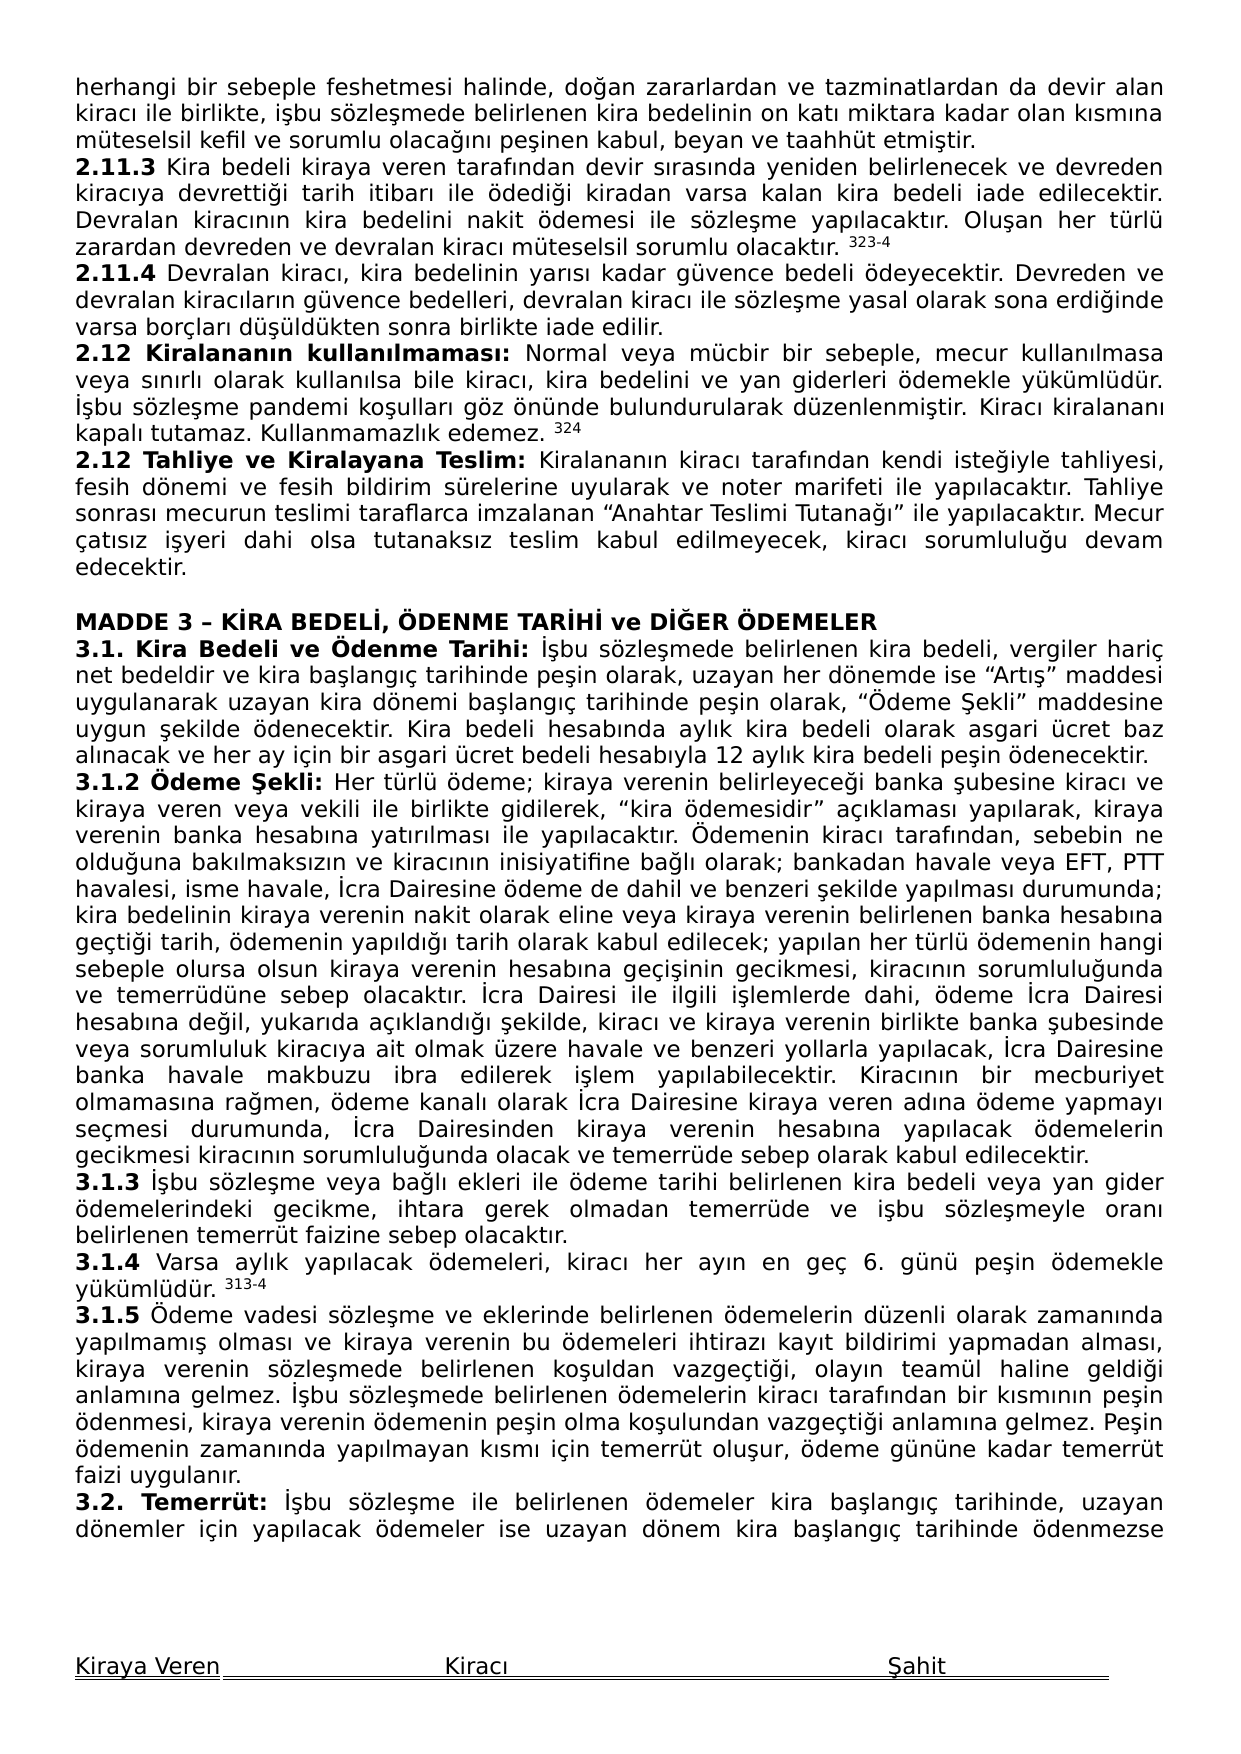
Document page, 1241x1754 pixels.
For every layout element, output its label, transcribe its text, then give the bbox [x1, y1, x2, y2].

text 3.1.2 Ödeme Şekli: Her türlü ödeme; kiraya verenin belirleyeceği banka şubesine kiracı ve kiraya veren veya vekili ile birlikte gidilerek, “kira ödemesidir” açıklaması yapılarak, kiraya verenin banka hesabına yatırılması ile yapılacaktır. Ödemenin kiracı tarafından, sebebin ne olduğuna bakılmaksızın ve kiracının inisiyatifine bağlı olarak; bankadan havale veya EFT, PTT havalesi, isme havale, İcra Dairesine ödeme de dahil ve benzeri şekilde yapılması durumunda; kira bedelinin kiraya verenin nakit olarak eline veya kiraya verenin belirlenen banka hesabına geçtiği tarih, ödemenin yapıldığı tarih olarak kabul edilecek; yapılan her türlü ödemenin hangi sebeple olursa olsun kiraya verenin hesabına geçişinin gecikmesi, kiracının sorumluluğunda ve temerrüdüne sebep olacaktır. İcra Dairesi ile ilgili işlemlerde dahi, ödeme İcra Dairesi hesabına değil, yukarıda açıklandığı şekilde, kiracı ve kiraya verenin birlikte banka şubesinde veya sorumluluk kiracıya ait olmak üzere havale ve benzeri yollarla yapılacak, İcra Dairesine banka havale makbuzu ibra edilerek işlem yapılabilecektir. Kiracının bir mecburiyet olmamasına rağmen, ödeme kanalı olarak İcra Dairesine kiraya veren adına ödeme yapmayı seçmesi durumunda, İcra Dairesinden kiraya verenin hesabına yapılacak ödemelerin gecikmesi kiracının sorumluluğunda olacak ve temerrüde sebep olarak kabul edilecektir. [75, 769, 1165, 1169]
text 3.2. Temerrüt: İşbu sözleşme ile belirlenen ödemeler kira başlangıç tarihinde, uzayan dönemler için yapılacak ödemeler ise uzayan dönem kira başlangıç tarihinde ödenmezse [75, 1489, 1165, 1542]
text 3.1.3 İşbu sözleşme veya bağlı ekleri ile ödeme tarihi belirlenen kira bedeli veya yan gider ödemelerindeki gecikme, ihtara gerek olmadan temerrüde ve işbu sözleşmeyle oranı belirlenen temerrüt faizine sebep olacaktır. [75, 1169, 1165, 1249]
text 2.12 Kiralananın kullanılmaması: Normal veya mücbir bir sebeple, mecur kullanılmasa veya sınırlı olarak kullanılsa bile kiracı, kira bedelini ve yan giderleri ödemekle yükümlüdür. İşbu sözleşme pandemi koşulları göz önünde bulundurularak düzenlenmiştir. Kiracı kiralananı kapalı tutamaz. Kullanmamazlık edemez. 324 [75, 340, 1165, 447]
text 3.1. Kira Bedeli ve Ödenme Tarihi: İşbu sözleşmede belirlenen kira bedeli, vergiler hariç net bedeldir ve kira başlangıç tarihinde peşin olarak, uzayan her dönemde ise “Artış” maddesi uygulanarak uzayan kira dönemi başlangıç tarihinde peşin olarak, “Ödeme Şekli” maddesine uygun şekilde ödenecektir. Kira bedeli hesabında aylık kira bedeli olarak asgari ücret baz alınacak ve her ay için bir asgari ücret bedeli hesabıyla 12 aylık kira bedeli peşin ödenecektir. [75, 636, 1165, 769]
text 2.11.4 Devralan kiracı, kira bedelinin yarısı kadar güvence bedeli ödeyecektir. Devreden ve devralan kiracıların güvence bedelleri, devralan kiracı ile sözleşme yasal olarak sona erdiğinde varsa borçları düşüldükten sonra birlikte iade edilir. [75, 260, 1165, 340]
text 2.12 Tahliye ve Kiralayana Teslim: Kiralananın kiracı tarafından kendi isteğiyle tahliyesi, fesih dönemi ve fesih bildirim sürelerine uyularak ve noter marifeti ile yapılacaktır. Tahliye sonrası mecurun teslimi taraflarca imzalanan “Anahtar Teslimi Tutanağı” ile yapılacaktır. Mecur çatısız işyeri dahi olsa tutanaksız teslim kabul edilmeyecek, kiracı sorumluluğu devam edecektir. [75, 447, 1165, 580]
text 2.11.3 Kira bedeli kiraya veren tarafından devir sırasında yeniden belirlenecek ve devreden kiracıya devrettiği tarih itibarı ile ödediği kiradan varsa kalan kira bedeli iade edilecektir. Devralan kiracının kira bedelini nakit ödemesi ile sözleşme yapılacaktır. Oluşan her türlü zarardan devreden ve devralan kiracı müteselsil sorumlu olacaktır. 323-4 [75, 154, 1165, 260]
text MADDE 3 – KİRA BEDELİ, ÖDENME TARİHİ ve DİĞER ÖDEMELER [75, 609, 1165, 636]
text herhangi bir sebeple feshetmesi halinde, doğan zararlardan ve tazminatlardan da devir alan kiracı ile birlikte, işbu sözleşmede belirlenen kira bedelinin on katı miktara kadar olan kısmına müteselsil kefil ve sorumlu olacağını peşinen kabul, beyan ve taahhüt etmiştir. [75, 74, 1165, 154]
text 3.1.4 Varsa aylık yapılacak ödemeleri, kiracı her ayın en geç 6. günü peşin ödemekle yükümlüdür. 313-4 [75, 1249, 1165, 1302]
text 3.1.5 Ödeme vadesi sözleşme ve eklerinde belirlenen ödemelerin düzenli olarak zamanında yapılmamış olması ve kiraya verenin bu ödemeleri ihtirazı kayıt bildirimi yapmadan alması, kiraya verenin sözleşmede belirlenen koşuldan vazgeçtiği, olayın teamül haline geldiği anlamına gelmez. İşbu sözleşmede belirlenen ödemelerin kiracı tarafından bir kısmının peşin ödenmesi, kiraya verenin ödemenin peşin olma koşulundan vazgeçtiği anlamına gelmez. Peşin ödemenin zamanında yapılmayan kısmı için temerrüt oluşur, ödeme gününe kadar temerrüt faizi uygulanır. [75, 1302, 1165, 1489]
